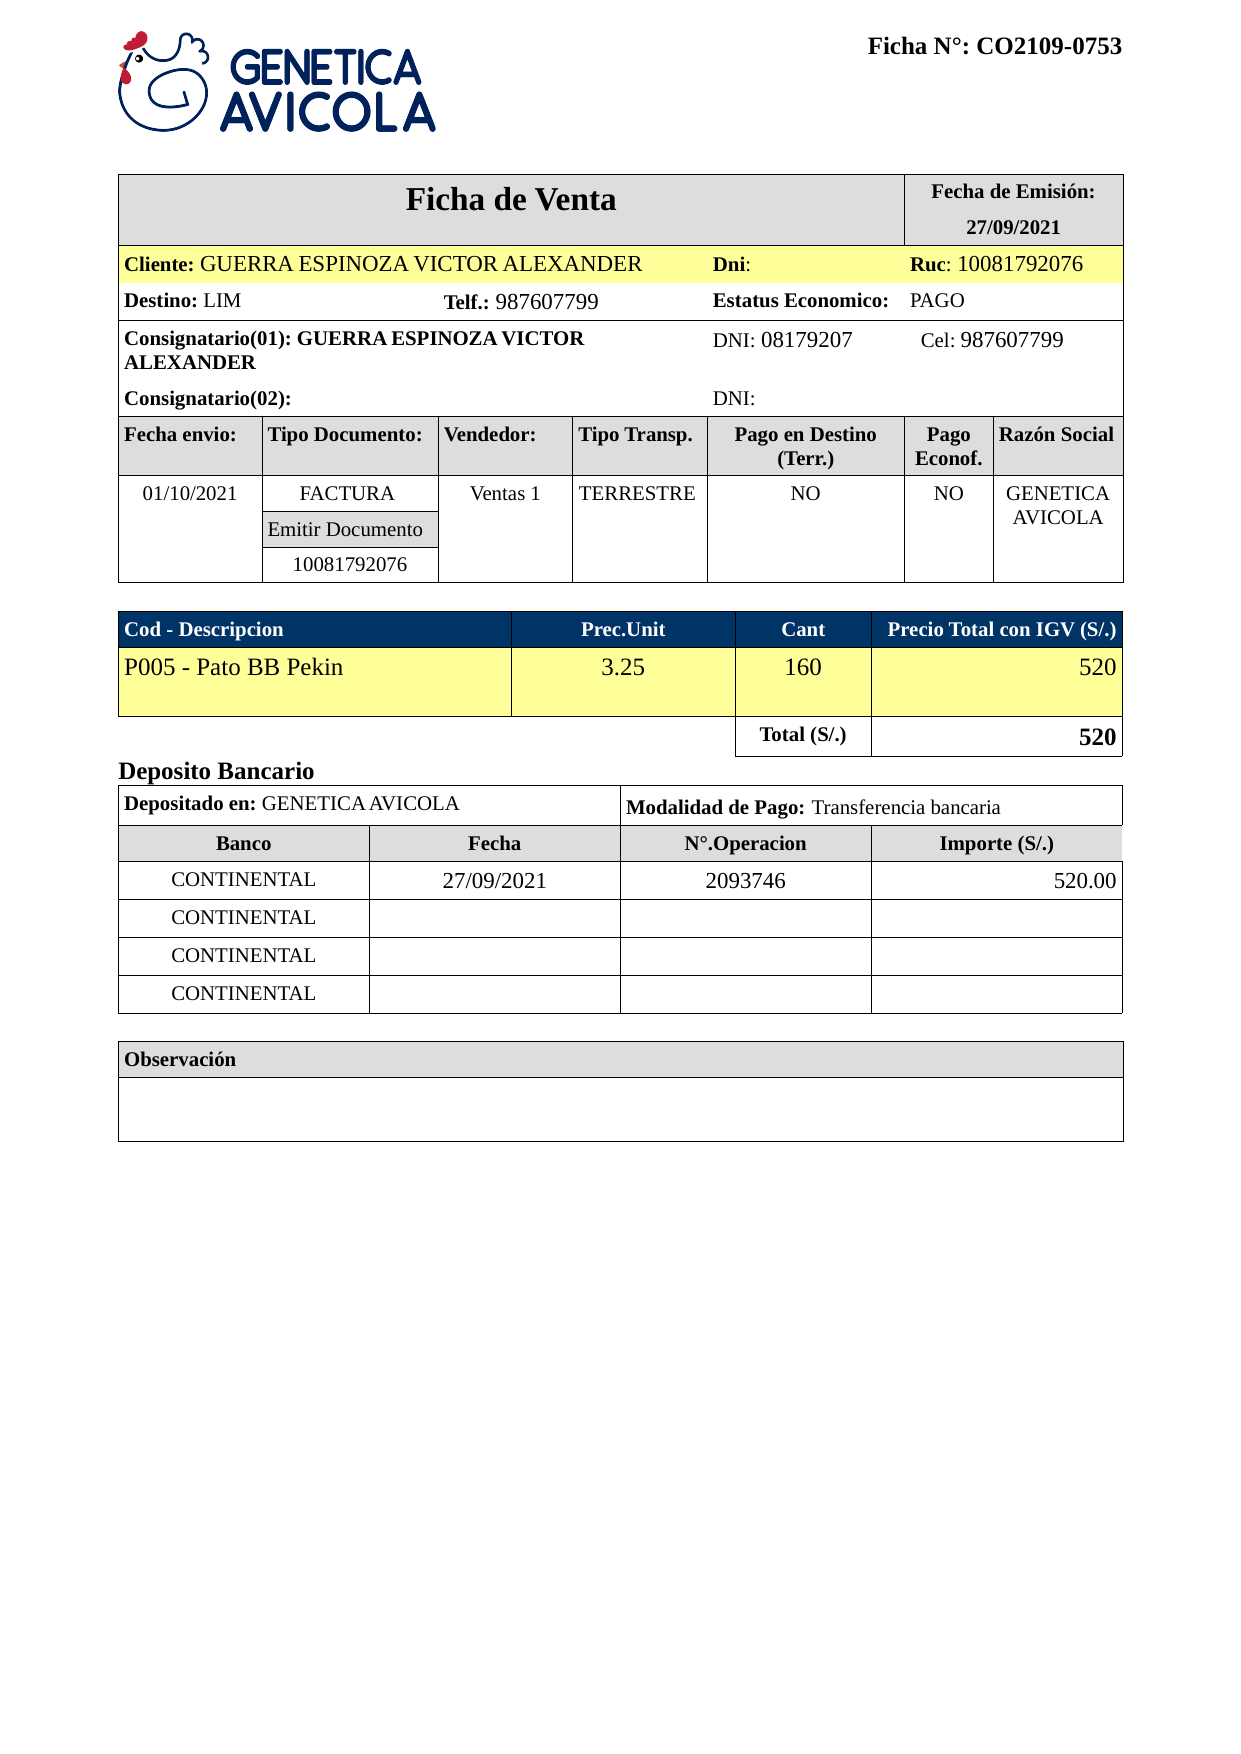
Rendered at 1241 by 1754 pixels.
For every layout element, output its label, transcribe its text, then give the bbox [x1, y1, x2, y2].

table_cell Tipo Transp. [573, 417, 707, 475]
table_cell Pago en Destino (Terr.) [708, 417, 904, 475]
table_cell [370, 938, 620, 974]
picture [118, 31, 436, 132]
table_cell 520 [872, 717, 1122, 756]
table_cell Banco [119, 826, 369, 861]
table_cell NO [708, 476, 904, 582]
table_cell GENETICA AVICOLA [994, 476, 1123, 582]
table_cell 2093746 [621, 862, 871, 899]
table_cell 160 [736, 648, 871, 716]
table_cell 520 [872, 648, 1122, 716]
table_header Cod - Descripcion [119, 612, 511, 647]
table_header Cant [736, 612, 871, 647]
table_cell DNI: [707, 380, 1123, 416]
table_cell DNI: 08179207 [707, 321, 915, 380]
table_cell Telf.: 987607799 [438, 283, 707, 320]
table_cell Cliente: GUERRA ESPINOZA VICTOR ALEXANDER [119, 246, 707, 283]
table_cell 520.00 [872, 862, 1122, 899]
table_cell Pago Econof. [905, 417, 993, 475]
table_cell TERRESTRE [573, 476, 707, 582]
table_cell [872, 938, 1122, 974]
table_cell Total (S/.) [736, 717, 871, 756]
table_cell Fecha envio: [119, 417, 262, 475]
table_cell [872, 900, 1122, 937]
table_cell FACTURA [263, 476, 438, 511]
table_header Precio Total con IGV (S/.) [872, 612, 1122, 647]
table_cell Dni: [707, 246, 904, 283]
table_cell Ruc: 10081792076 [904, 246, 1123, 283]
table_cell [119, 1078, 1123, 1141]
table_cell N°.Operacion [621, 826, 871, 861]
table_cell Cel: 987607799 [915, 321, 1123, 380]
table_cell [621, 900, 871, 937]
table_cell 10081792076 [263, 548, 438, 582]
table_cell [370, 976, 620, 1012]
table_cell [872, 976, 1122, 1012]
table_cell Consignatario(01): GUERRA ESPINOZA VICTOR ALEXANDER [119, 321, 707, 380]
table_cell [621, 976, 871, 1012]
table_cell Fecha [370, 826, 620, 861]
table_cell 01/10/2021 [119, 476, 262, 582]
table_cell 3.25 [512, 648, 735, 716]
table_header Observación [119, 1042, 1123, 1077]
table_cell PAGO [904, 283, 1123, 320]
table_cell [118, 717, 511, 756]
table_cell [621, 938, 871, 974]
text Deposito Bancario [118, 756, 1122, 785]
table_cell Destino: LIM [119, 283, 438, 320]
table_cell Ventas 1 [439, 476, 572, 582]
table_header Ficha de Venta [119, 175, 904, 245]
table_header Prec.Unit [512, 612, 735, 647]
table_cell P005 - Pato BB Pekin [119, 648, 511, 716]
table_header Fecha de Emisión: [905, 175, 1123, 209]
table_cell Consignatario(02): [119, 380, 707, 416]
table_cell [370, 900, 620, 937]
table_cell 27/09/2021 [905, 209, 1123, 245]
table_cell CONTINENTAL [119, 862, 369, 899]
table_cell NO [905, 476, 993, 582]
table_cell CONTINENTAL [119, 900, 369, 937]
table_cell Razón Social [994, 417, 1123, 475]
table_cell Importe (S/.) [872, 826, 1122, 861]
table_cell Estatus Economico: [707, 283, 904, 320]
table_cell Emitir Documento [263, 512, 438, 547]
table_header Modalidad de Pago: Transferencia bancaria [621, 786, 1122, 825]
table_cell 27/09/2021 [370, 862, 620, 899]
table_cell CONTINENTAL [119, 976, 369, 1012]
table_cell [511, 717, 735, 756]
table_header Depositado en: GENETICA AVICOLA [119, 786, 620, 825]
table_cell Tipo Documento: [263, 417, 438, 475]
table_cell CONTINENTAL [119, 938, 369, 974]
table_cell Vendedor: [439, 417, 572, 475]
